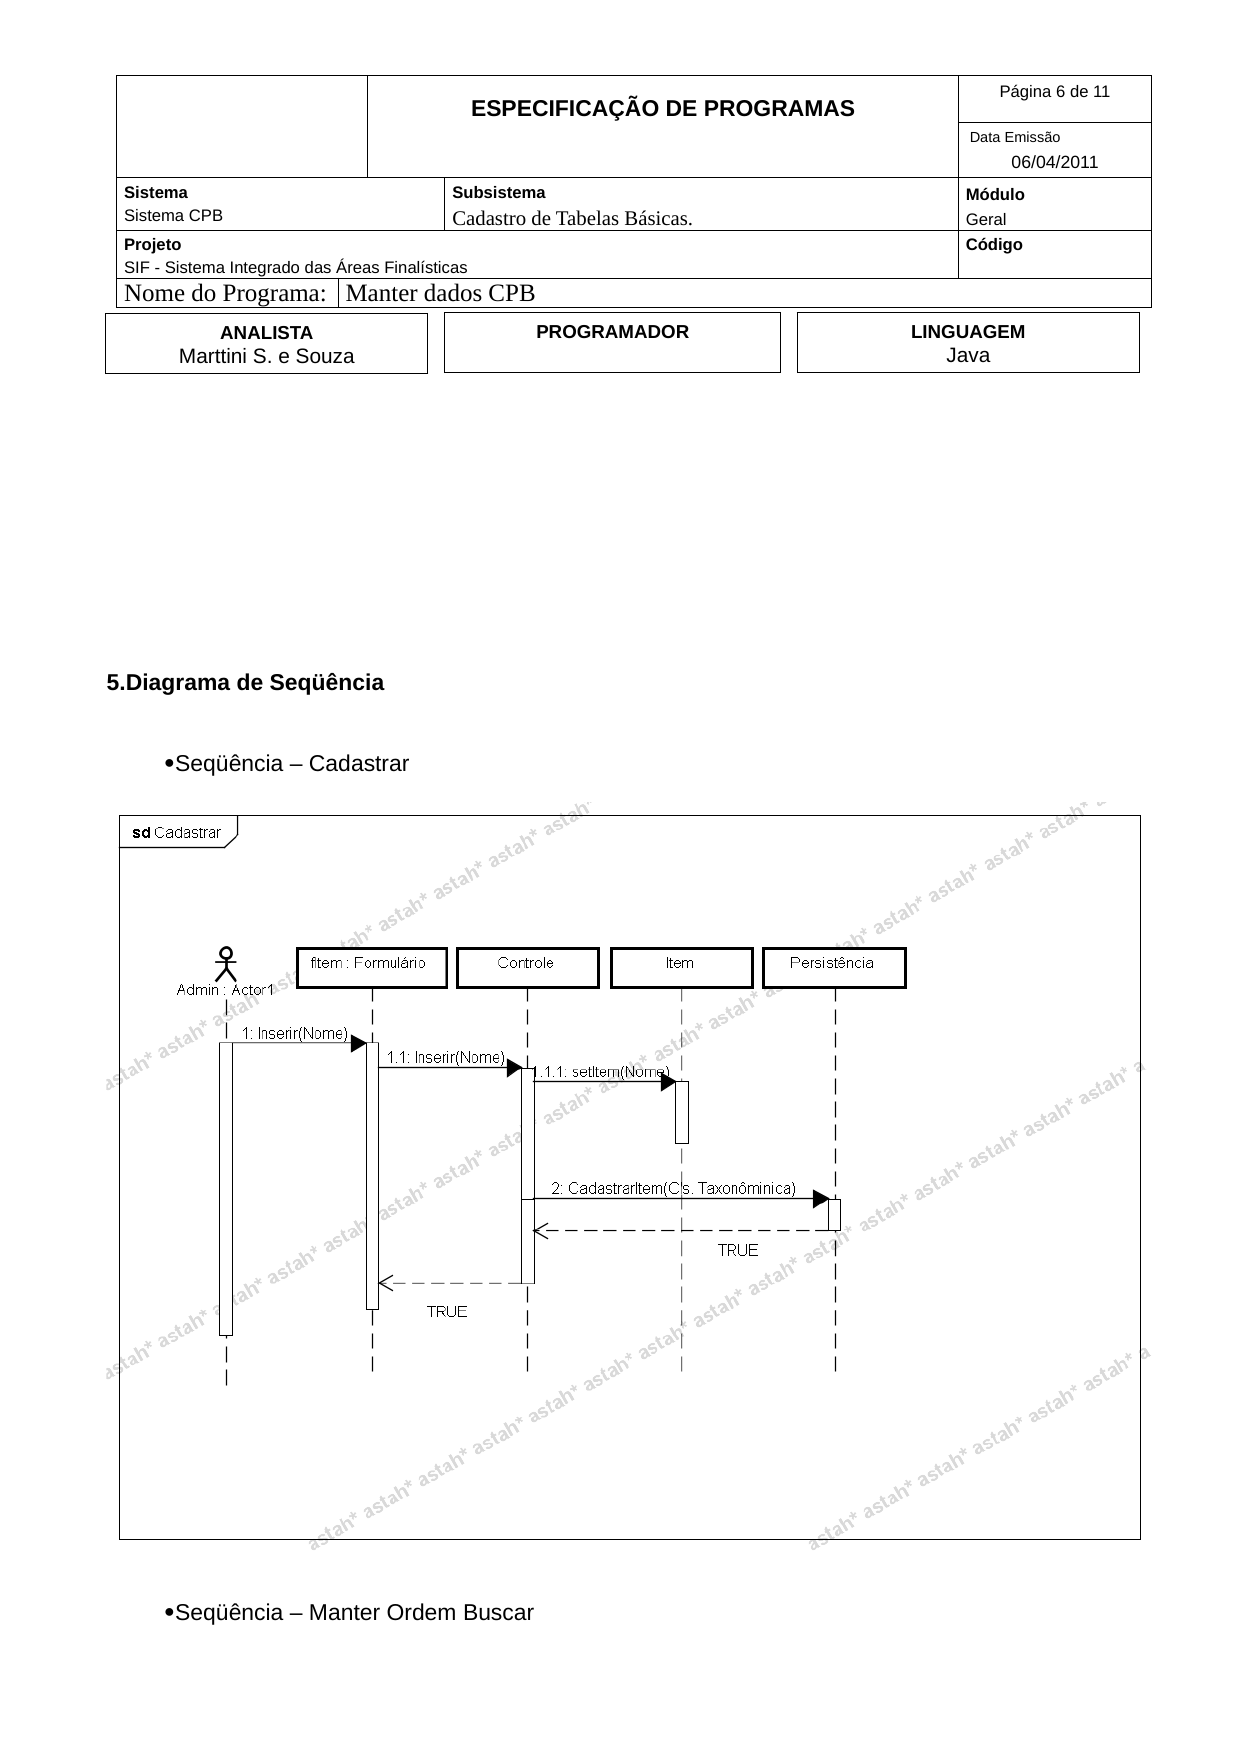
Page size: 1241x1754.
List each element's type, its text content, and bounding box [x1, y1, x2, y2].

list Seqüência – Manter Ordem Buscar [165, 1598, 1151, 1625]
list Seqüência – Cadastrar [165, 750, 1151, 776]
subtitle Diagrama de Seqüência [106, 669, 1151, 696]
